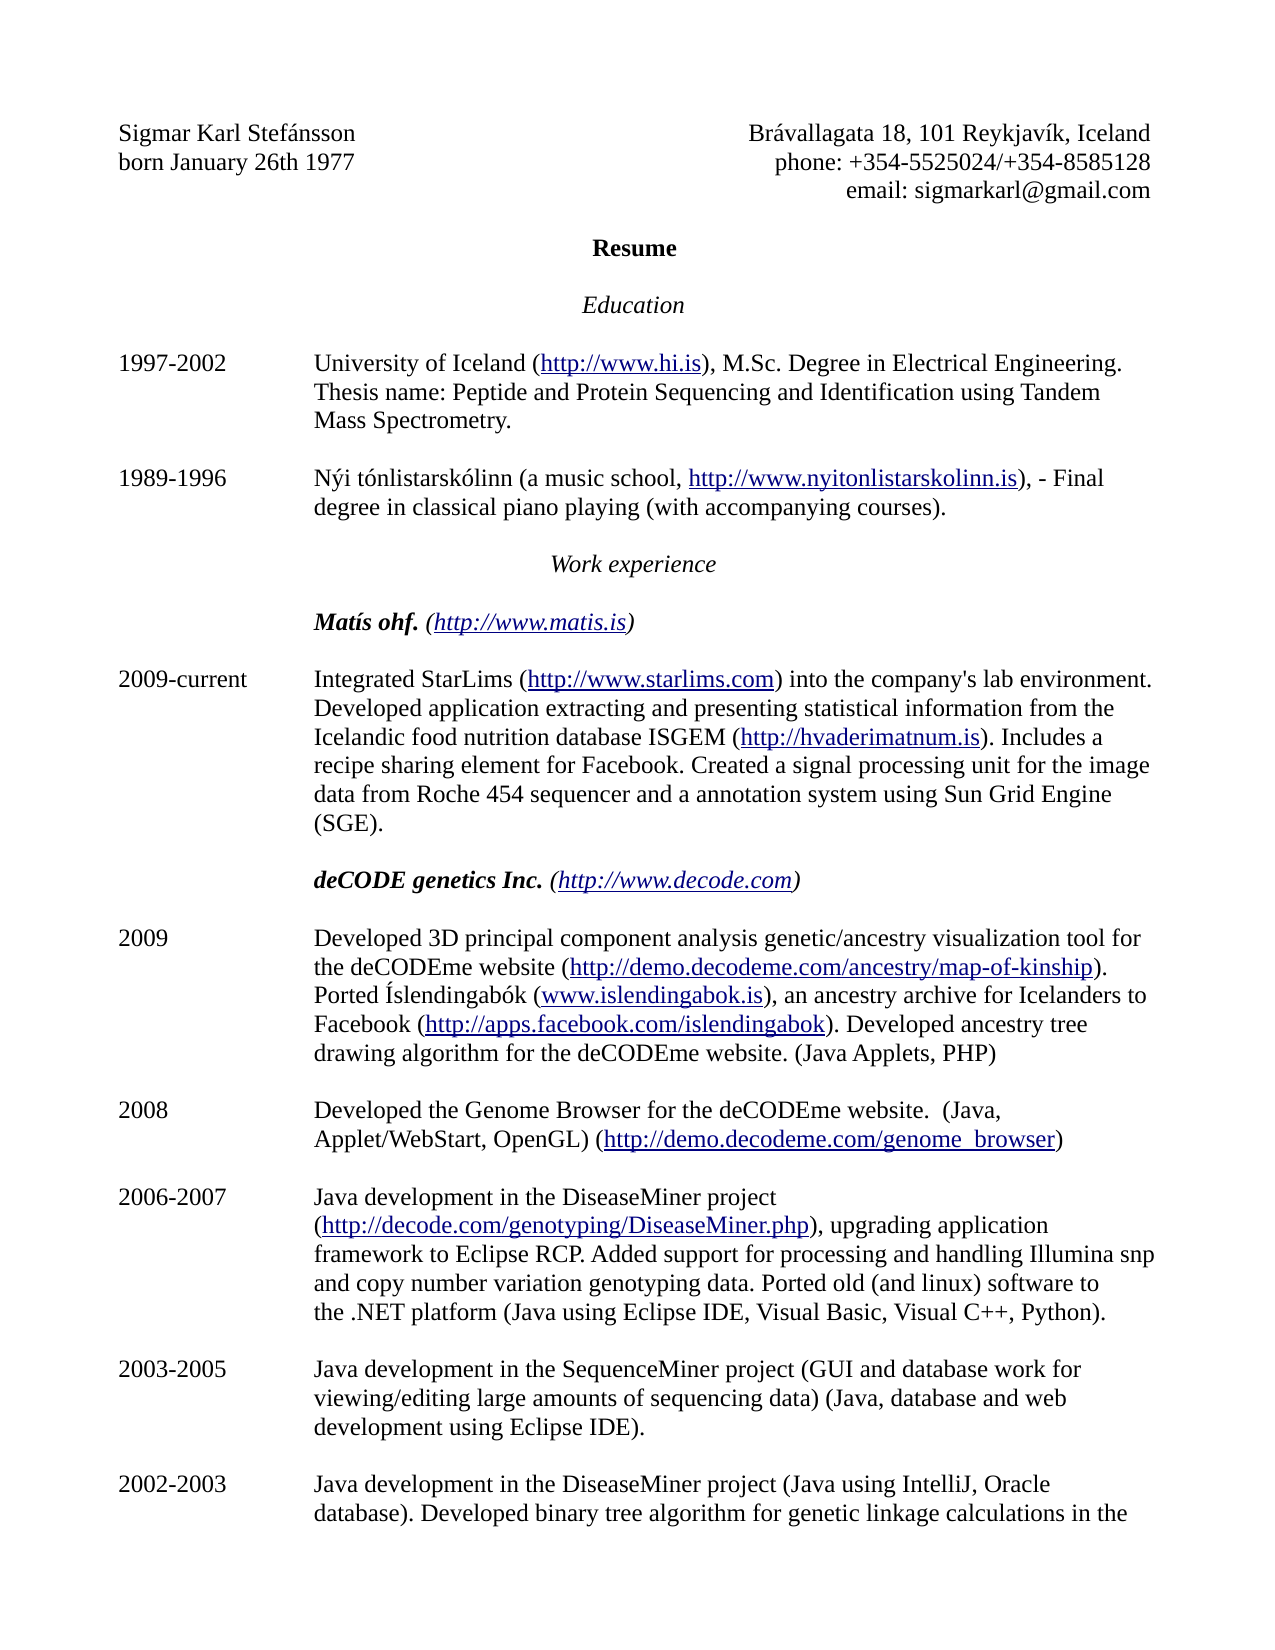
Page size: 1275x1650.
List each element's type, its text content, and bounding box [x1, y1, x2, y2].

text 1997-2002 University of Iceland (http://www.hi.is), M.Sc. Degree in Electrical Engineering. Thesis name: Peptide and Protein Sequencing and Identification using Tandem Mass Spectrometry. [118, 348, 1157, 434]
text 1989-1996 Nýi tónlistarskólinn (a music school, http://www.nyitonlistarskolinn.is), - Final degree in classical piano playing (with accompanying courses). [118, 463, 1157, 521]
text deCODE genetics Inc. (http://www.decode.com) [118, 866, 1157, 894]
text Resume [118, 233, 1157, 262]
text 2006-2007 Java development in the DiseaseMiner project (http://decode.com/genotyping/DiseaseMiner.php), upgrading application framework to Eclipse RCP. Added support for processing and handling Illumina snp and copy number variation genotyping data. Ported old (and linux) software to the .NET platform (Java using Eclipse IDE, Visual Basic, Visual C++, Python). [118, 1182, 1157, 1326]
text Matís ohf. (http://www.matis.is) [118, 607, 1157, 636]
text 2003-2005 Java development in the SequenceMiner project (GUI and database work for viewing/editing large amounts of sequencing data) (Java, database and web development using Eclipse IDE). [118, 1354, 1157, 1441]
text 2009-current Integrated StarLims (http://www.starlims.com) into the company's lab environment. Developed application extracting and presenting statistical information from the Icelandic food nutrition database ISGEM (http://hvaderimatnum.is). Includes a recipe sharing element for Facebook. Created a signal processing unit for the image data from Roche 454 sequencer and a annotation system using Sun Grid Engine (SGE). [118, 664, 1157, 837]
text Sigmar Karl Stefánsson Brávallagata 18, 101 Reykjavík, Iceland [118, 118, 1157, 147]
text 2002-2003 Java development in the DiseaseMiner project (Java using IntelliJ, Oracle database). Developed binary tree algorithm for genetic linkage calculations in the [118, 1469, 1157, 1527]
text 2009 Developed 3D principal component analysis genetic/ancestry visualization tool for the deCODEme website (http://demo.decodeme.com/ancestry/map-of-kinship). Ported Íslendingabók (www.islendingabok.is), an ancestry archive for Icelanders to Facebook (http://apps.facebook.com/islendingabok). Developed ancestry tree drawing algorithm for the deCODEme website. (Java Applets, PHP) [118, 923, 1157, 1067]
text 2008 Developed the Genome Browser for the deCODEme website. (Java, Applet/WebStart, OpenGL) (http://demo.decodeme.com/genome_browser) [118, 1096, 1157, 1153]
text Education [118, 291, 1157, 319]
text email: sigmarkarl@gmail.com [118, 176, 1157, 204]
text born January 26th 1977 phone: +354-5525024/+354-8585128 [118, 147, 1157, 176]
text Work experience [118, 549, 1157, 578]
